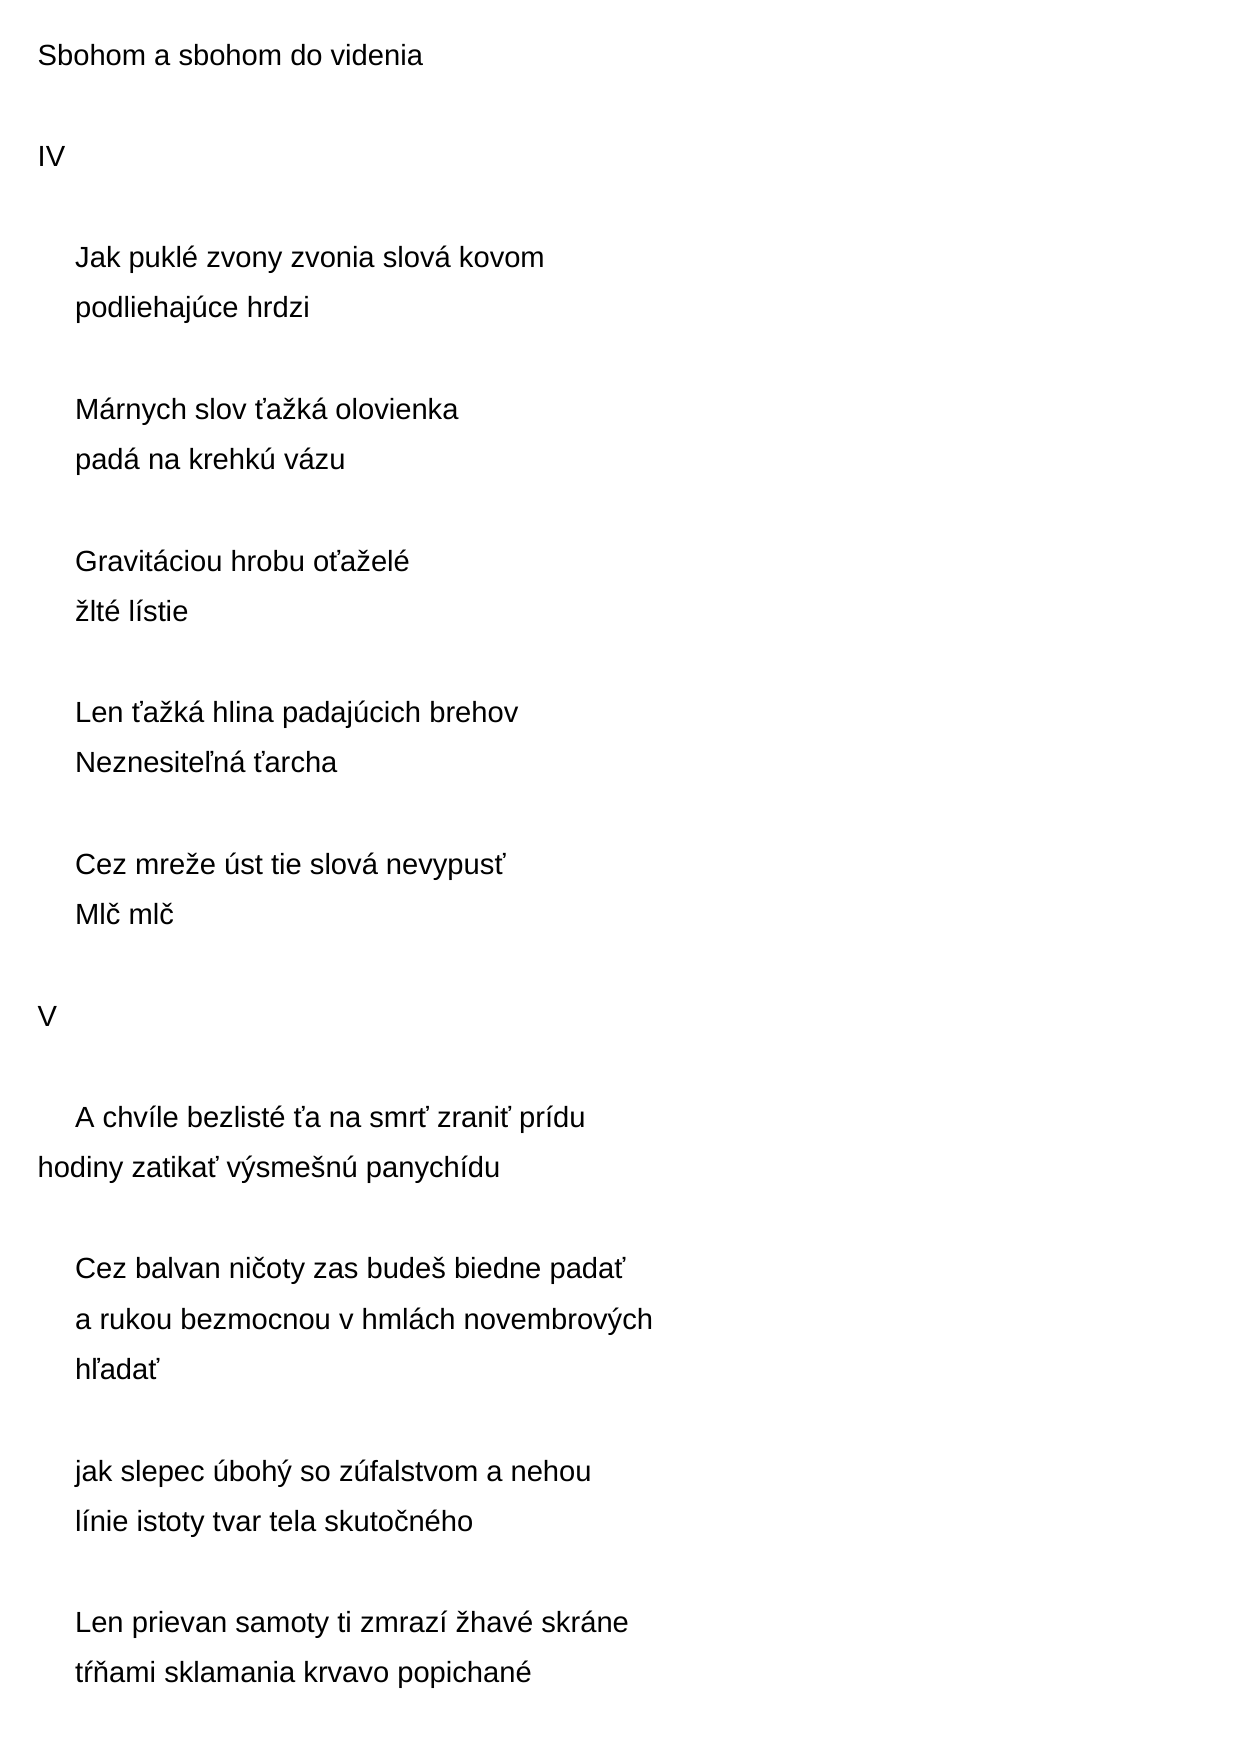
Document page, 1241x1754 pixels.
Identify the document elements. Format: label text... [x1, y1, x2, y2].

text Cez balvan ničoty zas budeš biedne padať [37, 1252, 1089, 1285]
text A chvíle bezlisté ťa na smrť zraniť prídu [37, 1100, 1089, 1133]
text Len ťažká hlina padajúcich brehov [37, 695, 1089, 729]
text Jak puklé zvony zvonia slová kovom [37, 240, 1089, 274]
text Mlč mlč [37, 897, 1089, 931]
text V [37, 998, 1089, 1032]
text hodiny zatikať výsmešnú panychídu [37, 1150, 1089, 1184]
text Sbohom a sbohom do videnia [37, 37, 1089, 71]
text Márnych slov ťažká olovienka [37, 392, 1089, 425]
text línie istoty tvar tela skutočného [37, 1504, 1089, 1537]
text Len prievan samoty ti zmrazí žhavé skráne [37, 1605, 1089, 1639]
text Cez mreže úst tie slová nevypusť [37, 847, 1089, 880]
text padá na krehkú vázu [37, 442, 1089, 476]
text Neznesiteľná ťarcha [37, 746, 1089, 779]
text IV [37, 139, 1089, 172]
text hľadať [37, 1352, 1089, 1386]
text Gravitáciou hrobu oťaželé [37, 543, 1089, 577]
text tŕňami sklamania krvavo popichané [37, 1656, 1089, 1689]
text a rukou bezmocnou v hmlách novembrových [37, 1302, 1089, 1335]
text jak slepec úbohý so zúfalstvom a nehou [37, 1453, 1089, 1487]
text žlté lístie [37, 594, 1089, 627]
text podliehajúce hrdzi [37, 291, 1089, 324]
